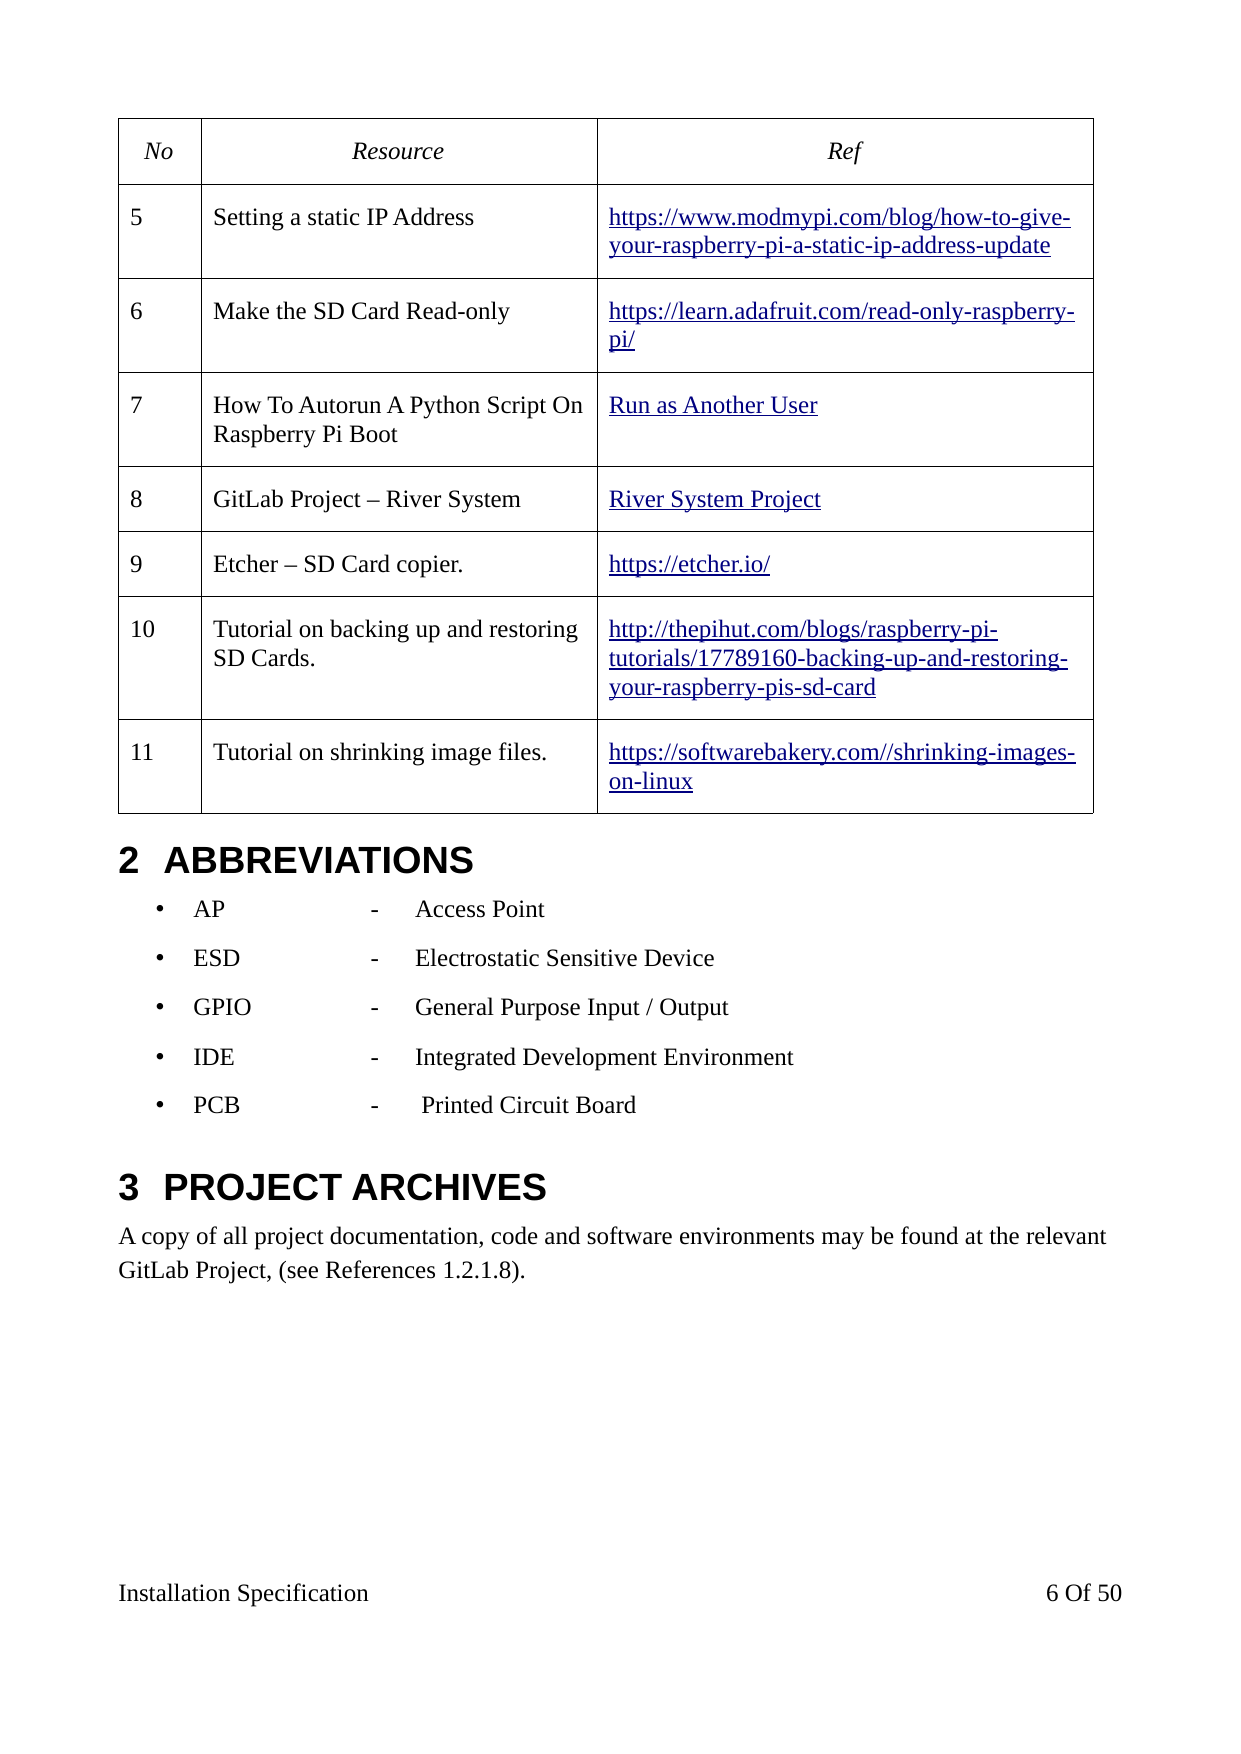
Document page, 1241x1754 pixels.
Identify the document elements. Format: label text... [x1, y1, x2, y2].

table_cell 10 [119, 597, 201, 719]
table_cell Tutorial on shrinking image files. [202, 720, 597, 813]
text A copy of all project documentation, code and software environments may be found at the relevant GitLab Project, (see References 1.2.1.8). [118, 1221, 1122, 1284]
table_cell 8 [119, 467, 201, 531]
table_header Resource [202, 119, 597, 183]
table_cell 11 [119, 720, 201, 813]
table_cell https://learn.adafruit.com/read-only-raspberry-pi/ [598, 279, 1093, 372]
table_header Ref [598, 119, 1093, 183]
table_cell 9 [119, 532, 201, 596]
table_cell 5 [119, 185, 201, 277]
table_cell Etcher – SD Card copier. [202, 532, 597, 596]
list IDE - Integrated Development Environment [156, 1042, 1122, 1070]
table_cell 7 [119, 373, 201, 466]
table_cell https://etcher.io/ [598, 532, 1093, 596]
table_cell https://softwarebakery.com//shrinking-images-on-linux [598, 720, 1093, 813]
table_cell https://www.modmypi.com/blog/how-to-give-your-raspberry-pi-a-static-ip-address-update [598, 185, 1093, 277]
table_cell Run as Another User [598, 373, 1093, 466]
table_cell 6 [119, 279, 201, 372]
list GPIO - General Purpose Input / Output [156, 992, 1122, 1021]
table_cell Make the SD Card Read-only [202, 279, 597, 372]
subtitle PROJECT ARCHIVES [118, 1165, 1122, 1208]
table_cell Setting a static IP Address [202, 185, 597, 277]
table_cell http://thepihut.com/blogs/raspberry-pi-tutorials/17789160-backing-up-and-restoring-your-raspberry-pis-sd-card [598, 597, 1093, 719]
list PCB - Printed Circuit Board [156, 1091, 1122, 1119]
table_cell Tutorial on backing up and restoring SD Cards. [202, 597, 597, 719]
table_cell How To Autorun A Python Script On Raspberry Pi Boot [202, 373, 597, 466]
list AP - Access Point [156, 894, 1122, 923]
subtitle ABBREVIATIONS [118, 838, 1122, 882]
list ESD - Electrostatic Sensitive Device [156, 943, 1122, 972]
table_header No [119, 119, 201, 183]
table_cell GitLab Project – River System [202, 467, 597, 531]
table_cell River System Project [598, 467, 1093, 531]
